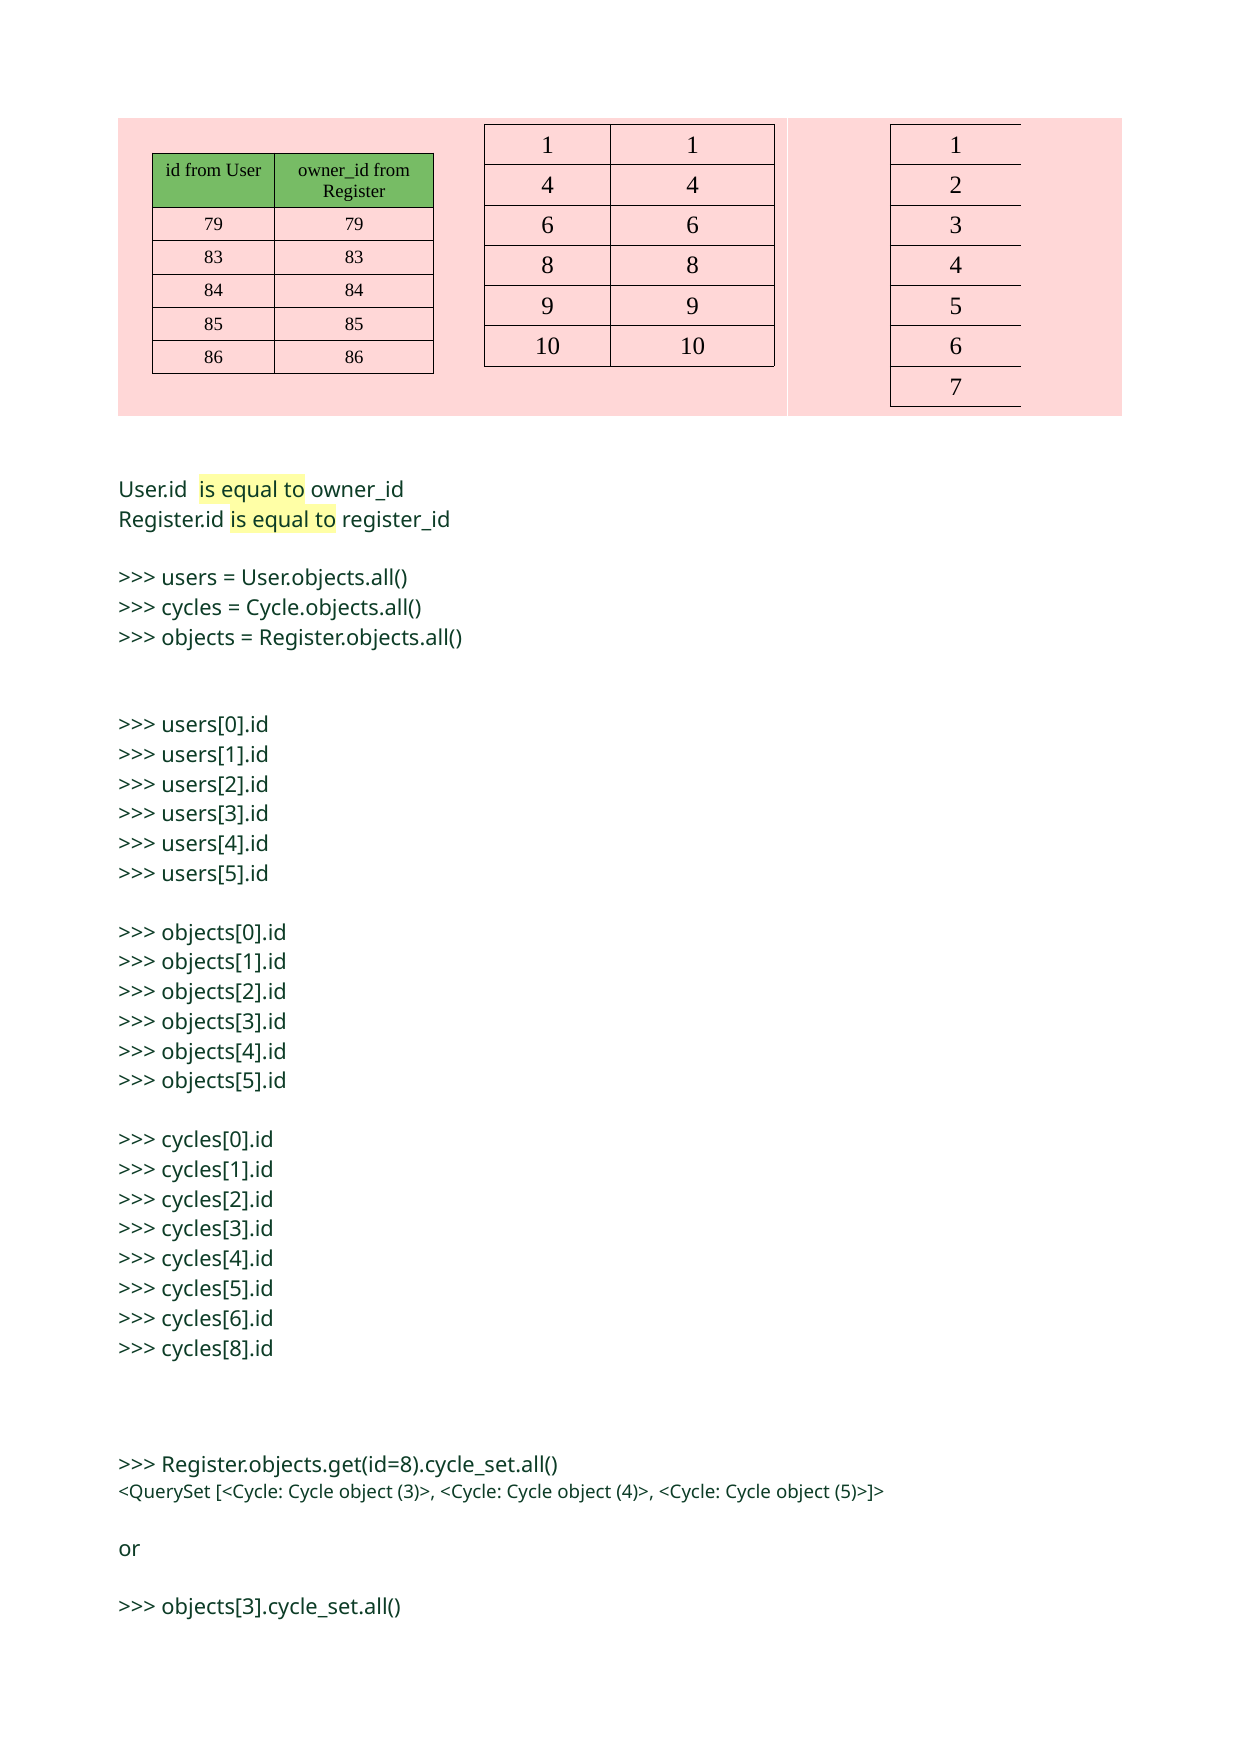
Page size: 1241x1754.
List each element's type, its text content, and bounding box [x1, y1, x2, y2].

text User.id is equal to owner_id [118, 474, 1122, 504]
table_cell 83 [275, 241, 433, 273]
text >>> objects[1].id [118, 946, 1122, 976]
text >>> Register.objects.get(id=8).cycle_set.all() [118, 1449, 1122, 1478]
table_cell 84 [153, 275, 274, 307]
table_cell 79 [275, 208, 433, 240]
text >>> users[3].id [118, 798, 1122, 828]
table_cell 6 [485, 206, 610, 245]
table_cell 1 [891, 125, 1021, 164]
table_cell 3 [891, 206, 1021, 245]
text >>> objects[3].id [118, 1006, 1122, 1036]
table_cell 1 [485, 125, 610, 164]
table_cell 5 [891, 286, 1021, 325]
text >>> users = User.objects.all() [118, 562, 1122, 592]
text >>> users[1].id [118, 739, 1122, 769]
text >>> cycles[0].id [118, 1124, 1122, 1154]
text >>> cycles[2].id [118, 1184, 1122, 1213]
table_cell 4 [891, 246, 1021, 285]
text >>> users[0].id [118, 709, 1122, 739]
table_cell 8 [485, 246, 610, 285]
table_header [118, 118, 453, 416]
table_cell 7 [891, 367, 1021, 406]
text >>> cycles[1].id [118, 1154, 1122, 1184]
text >>> objects[4].id [118, 1036, 1122, 1066]
table_cell 6 [611, 206, 774, 245]
text >>> objects[0].id [118, 917, 1122, 946]
text or [118, 1533, 1122, 1562]
table_cell 1 [611, 125, 774, 164]
table_cell 4 [611, 165, 774, 204]
table_cell 10 [485, 326, 610, 366]
text >>> cycles[4].id [118, 1243, 1122, 1273]
table_cell 8 [611, 246, 774, 285]
table_cell 9 [611, 286, 774, 325]
text >>> objects[5].id [118, 1066, 1122, 1095]
text >>> cycles[6].id [118, 1303, 1122, 1333]
table_header owner_id from Register [275, 154, 433, 207]
table_cell 85 [153, 308, 274, 340]
table_cell 84 [275, 275, 433, 307]
table_cell 9 [485, 286, 610, 325]
text >>> objects = Register.objects.all() [118, 622, 1122, 652]
table_cell 10 [611, 326, 774, 366]
text Register.id is equal to register_id [118, 504, 1122, 533]
table_header [788, 118, 1122, 416]
table_header [453, 118, 787, 416]
text <QuerySet [<Cycle: Cycle object (3)>, <Cycle: Cycle object (4)>, <Cycle: Cycle object (5)>]> [118, 1478, 1122, 1504]
text >>> objects[3].cycle_set.all() [118, 1591, 1122, 1621]
text >>> cycles[5].id [118, 1273, 1122, 1303]
text >>> objects[2].id [118, 976, 1122, 1006]
text >>> cycles = Cycle.objects.all() [118, 592, 1122, 622]
table_cell 79 [153, 208, 274, 240]
table_cell 86 [153, 341, 274, 373]
text >>> users[5].id [118, 858, 1122, 888]
text >>> users[4].id [118, 828, 1122, 858]
text >>> cycles[3].id [118, 1213, 1122, 1243]
table_cell 85 [275, 308, 433, 340]
table_cell 4 [485, 165, 610, 204]
table_cell 2 [891, 165, 1021, 204]
table_header id from User [153, 154, 274, 207]
table_cell 83 [153, 241, 274, 273]
table_cell 86 [275, 341, 433, 373]
text >>> users[2].id [118, 769, 1122, 798]
table_cell 6 [891, 326, 1021, 366]
text >>> cycles[8].id [118, 1333, 1122, 1362]
